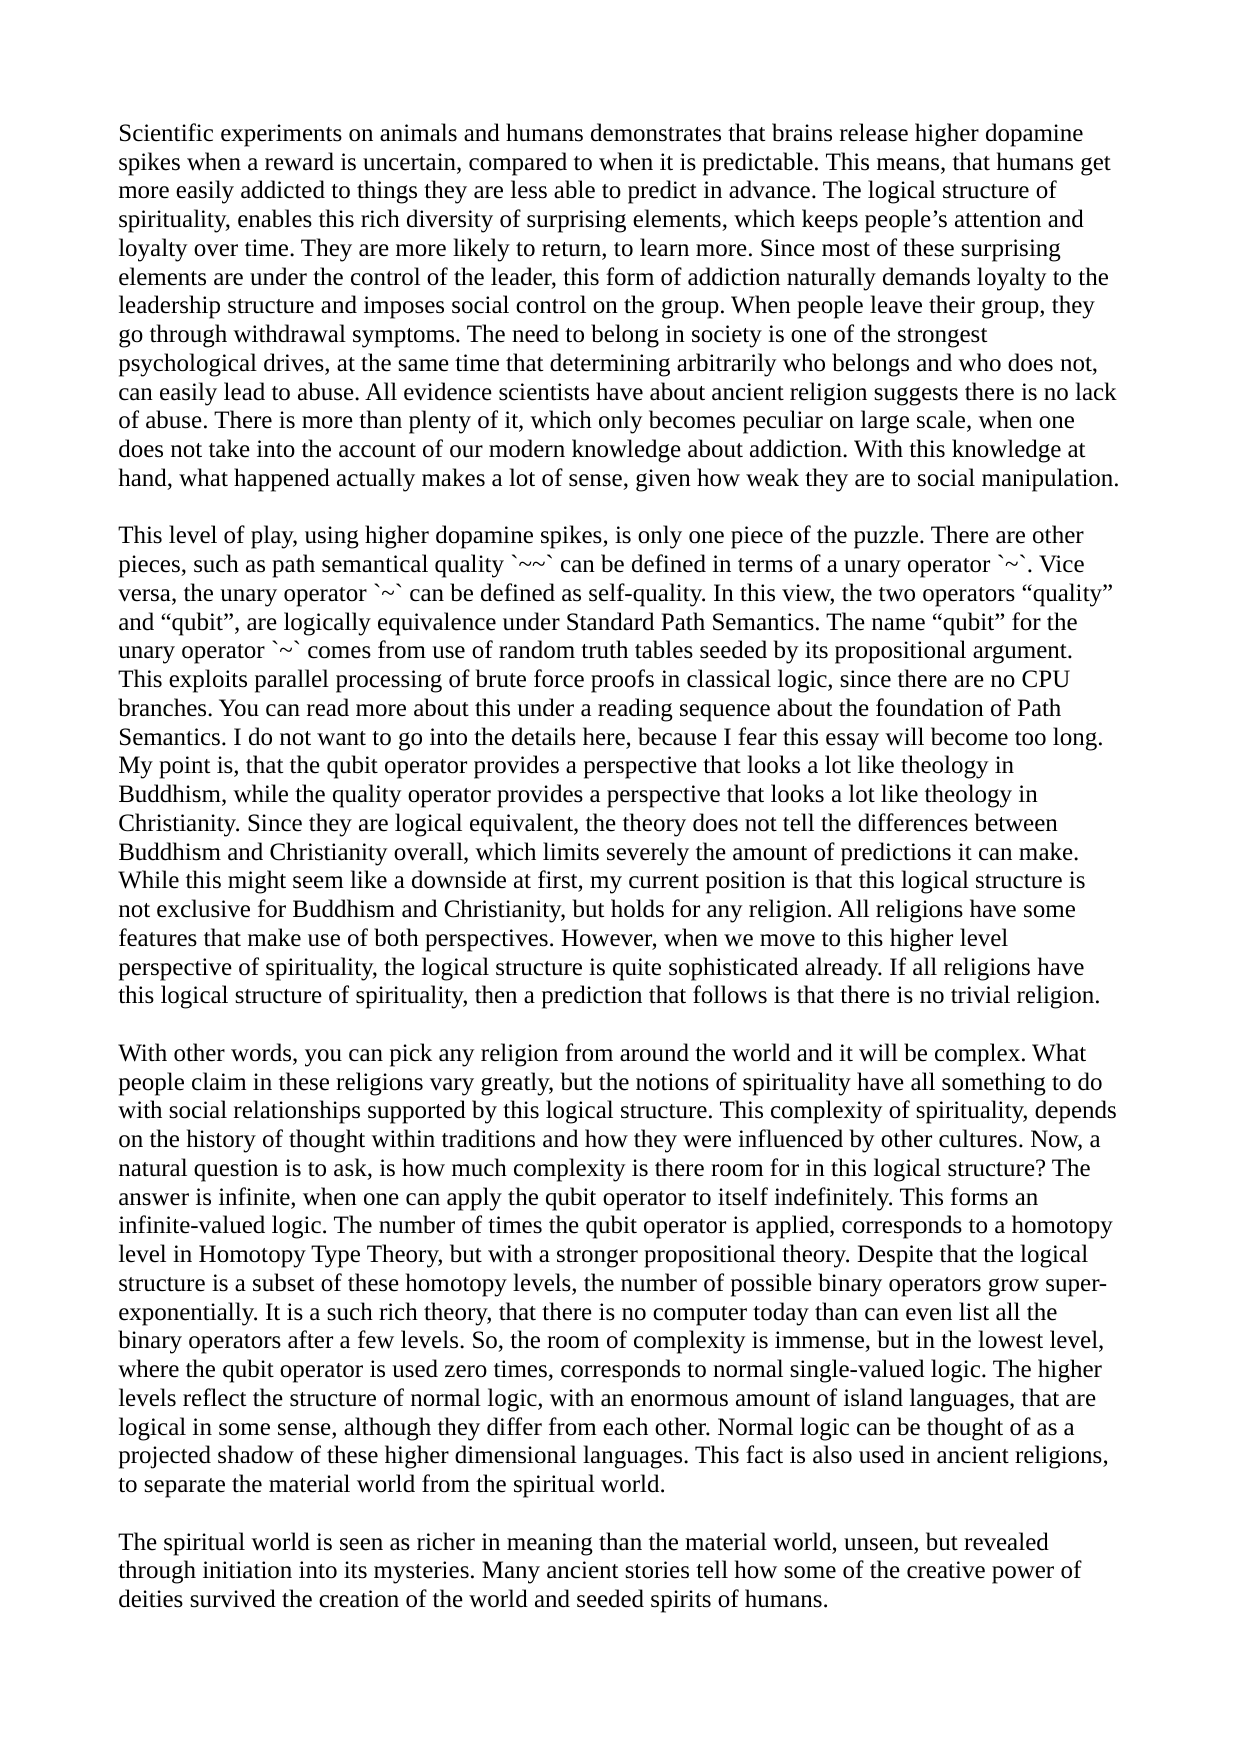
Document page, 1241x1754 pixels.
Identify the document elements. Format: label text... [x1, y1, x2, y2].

text This level of play, using higher dopamine spikes, is only one piece of the puzzle. There are other pieces, such as path semantical quality `~~` can be defined in terms of a unary operator `~`. Vice versa, the unary operator `~` can be defined as self-quality. In this view, the two operators “quality” and “qubit”, are logically equivalence under Standard Path Semantics. The name “qubit” for the unary operator `~` comes from use of random truth tables seeded by its propositional argument. This exploits parallel processing of brute force proofs in classical logic, since there are no CPU branches. You can read more about this under a reading sequence about the foundation of Path Semantics. I do not want to go into the details here, because I fear this essay will become too long. My point is, that the qubit operator provides a perspective that looks a lot like theology in Buddhism, while the quality operator provides a perspective that looks a lot like theology in Christianity. Since they are logical equivalent, the theory does not tell the differences between Buddhism and Christianity overall, which limits severely the amount of predictions it can make. While this might seem like a downside at first, my current position is that this logical structure is not exclusive for Buddhism and Christianity, but holds for any religion. All religions have some features that make use of both perspectives. However, when we move to this higher level perspective of spirituality, the logical structure is quite sophisticated already. If all religions have this logical structure of spirituality, then a prediction that follows is that there is no trivial religion. [118, 521, 1122, 1009]
text Scientific experiments on animals and humans demonstrates that brains release higher dopamine spikes when a reward is uncertain, compared to when it is predictable. This means, that humans get more easily addicted to things they are less able to predict in advance. The logical structure of spirituality, enables this rich diversity of surprising elements, which keeps people’s attention and loyalty over time. They are more likely to return, to learn more. Since most of these surprising elements are under the control of the leader, this form of addiction naturally demands loyalty to the leadership structure and imposes social control on the group. When people leave their group, they go through withdrawal symptoms. The need to belong in society is one of the strongest psychological drives, at the same time that determining arbitrarily who belongs and who does not, can easily lead to abuse. All evidence scientists have about ancient religion suggests there is no lack of abuse. There is more than plenty of it, which only becomes peculiar on large scale, when one does not take into the account of our modern knowledge about addiction. With this knowledge at hand, what happened actually makes a lot of sense, given how weak they are to social manipulation. [118, 118, 1122, 492]
text With other words, you can pick any religion from around the world and it will be complex. What people claim in these religions vary greatly, but the notions of spirituality have all something to do with social relationships supported by this logical structure. This complexity of spirituality, depends on the history of thought within traditions and how they were influenced by other cultures. Now, a natural question is to ask, is how much complexity is there room for in this logical structure? The answer is infinite, when one can apply the qubit operator to itself indefinitely. This forms an infinite-valued logic. The number of times the qubit operator is applied, corresponds to a homotopy level in Homotopy Type Theory, but with a stronger propositional theory. Despite that the logical structure is a subset of these homotopy levels, the number of possible binary operators grow super-exponentially. It is a such rich theory, that there is no computer today than can even list all the binary operators after a few levels. So, the room of complexity is immense, but in the lowest level, where the qubit operator is used zero times, corresponds to normal single-valued logic. The higher levels reflect the structure of normal logic, with an enormous amount of island languages, that are logical in some sense, although they differ from each other. Normal logic can be thought of as a projected shadow of these higher dimensional languages. This fact is also used in ancient religions, to separate the material world from the spiritual world. The spiritual world is seen as richer in meaning than the material world, unseen, but revealed through initiation into its mysteries. Many ancient stories tell how some of the creative power of deities survived the creation of the world and seeded spirits of humans. [118, 1038, 1122, 1613]
